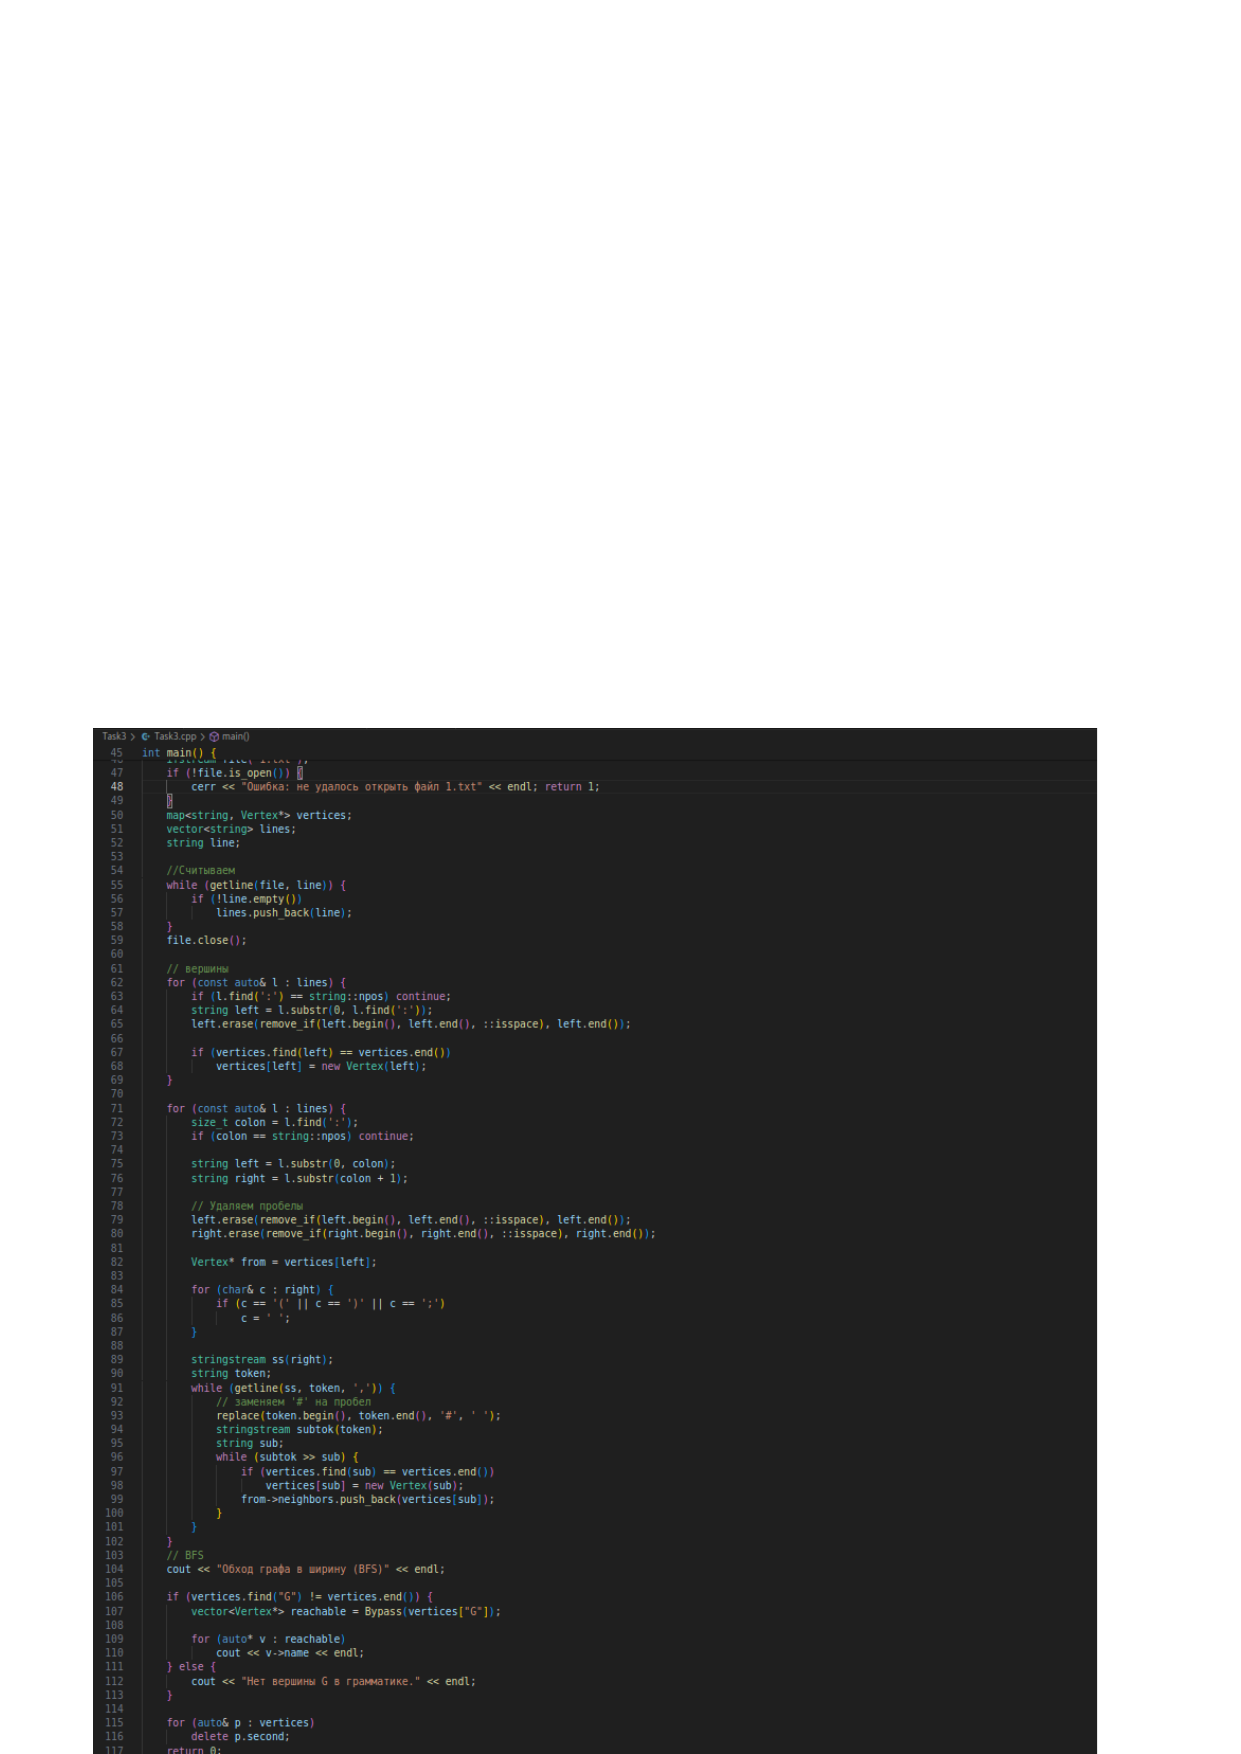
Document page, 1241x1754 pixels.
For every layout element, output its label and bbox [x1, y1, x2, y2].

picture [93, 728, 1098, 1754]
